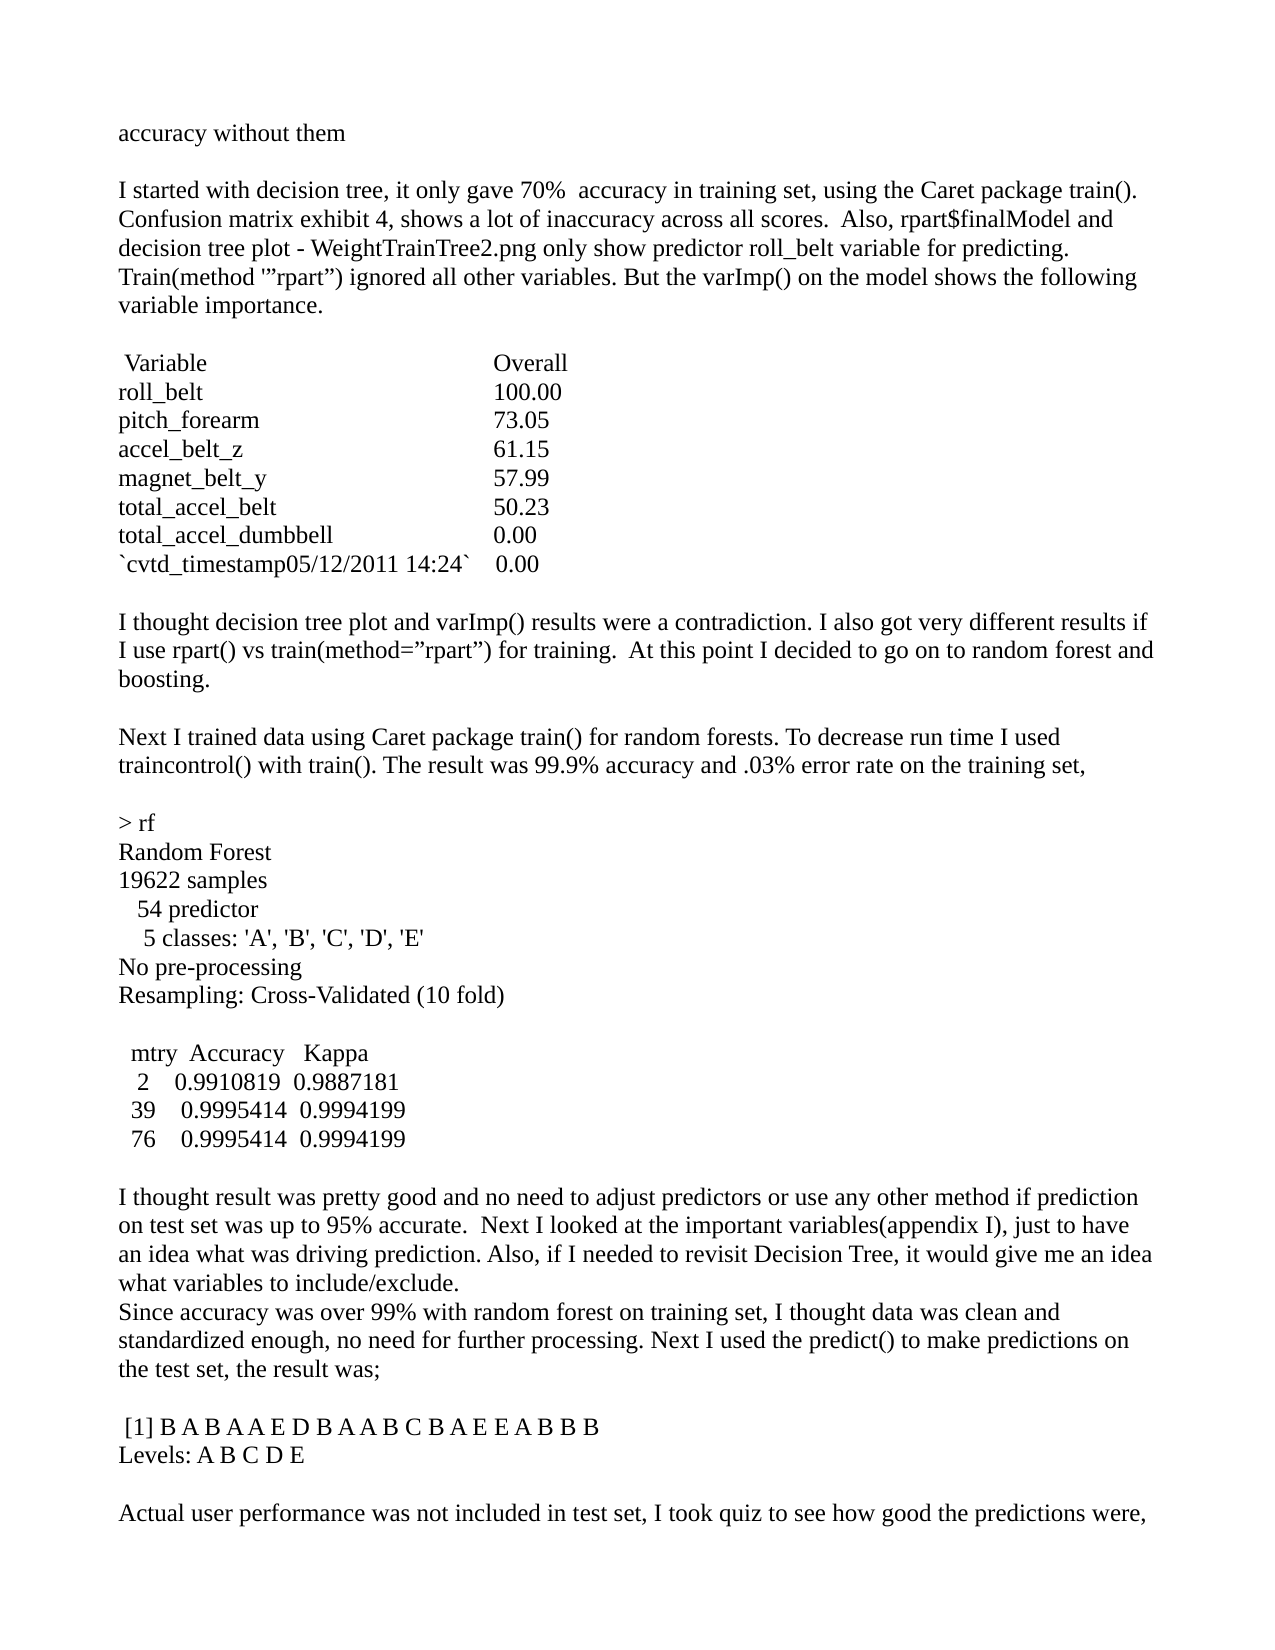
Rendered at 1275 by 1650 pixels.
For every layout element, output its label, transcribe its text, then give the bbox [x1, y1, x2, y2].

text 39 0.9995414 0.9994199 [118, 1096, 1157, 1124]
text magnet_belt_y 57.99 [118, 463, 1157, 492]
text Next I trained data using Caret package train() for random forests. To decrease run time I used traincontrol() with train(). The result was 99.9% accuracy and .03% error rate on the training set, [118, 722, 1157, 779]
text 54 predictor [118, 894, 1157, 923]
text total_accel_dumbbell 0.00 [118, 521, 1157, 549]
text mtry Accuracy Kappa [118, 1038, 1157, 1067]
text Variable Overall [118, 348, 1157, 377]
text 76 0.9995414 0.9994199 [118, 1124, 1157, 1153]
text accuracy without them [118, 118, 1157, 147]
text 19622 samples [118, 866, 1157, 894]
text Resampling: Cross-Validated (10 fold) [118, 981, 1157, 1009]
text Levels: A B C D E [118, 1441, 1157, 1469]
text `cvtd_timestamp05/12/2011 14:24` 0.00 [118, 549, 1157, 578]
text [1] B A B A A E D B A A B C B A E E A B B B [118, 1412, 1157, 1441]
text 2 0.9910819 0.9887181 [118, 1067, 1157, 1096]
text I thought result was pretty good and no need to adjust predictors or use any other method if prediction on test set was up to 95% accurate. Next I looked at the important variables(appendix I), just to have an idea what was driving prediction. Also, if I needed to revisit Decision Tree, it would give me an idea what variables to include/exclude. [118, 1182, 1157, 1297]
text Actual user performance was not included in test set, I took quiz to see how good the predictions were, [118, 1498, 1157, 1527]
text No pre-processing [118, 952, 1157, 981]
text accel_belt_z 61.15 [118, 434, 1157, 463]
text I thought decision tree plot and varImp() results were a contradiction. I also got very different results if I use rpart() vs train(method=”rpart”) for training. At this point I decided to go on to random forest and boosting. [118, 607, 1157, 693]
text I started with decision tree, it only gave 70% accuracy in training set, using the Caret package train(). Confusion matrix exhibit 4, shows a lot of inaccuracy across all scores. Also, rpart$finalModel and decision tree plot - WeightTrainTree2.png only show predictor roll_belt variable for predicting. Train(method '”rpart”) ignored all other variables. But the varImp() on the model shows the following variable importance. [118, 176, 1157, 319]
text total_accel_belt 50.23 [118, 492, 1157, 521]
text pitch_forearm 73.05 [118, 406, 1157, 434]
text > rf [118, 808, 1157, 837]
text Since accuracy was over 99% with random forest on training set, I thought data was clean and standardized enough, no need for further processing. Next I used the predict() to make predictions on the test set, the result was; [118, 1297, 1157, 1383]
text roll_belt 100.00 [118, 377, 1157, 406]
text Random Forest [118, 837, 1157, 866]
text 5 classes: 'A', 'B', 'C', 'D', 'E' [118, 923, 1157, 952]
